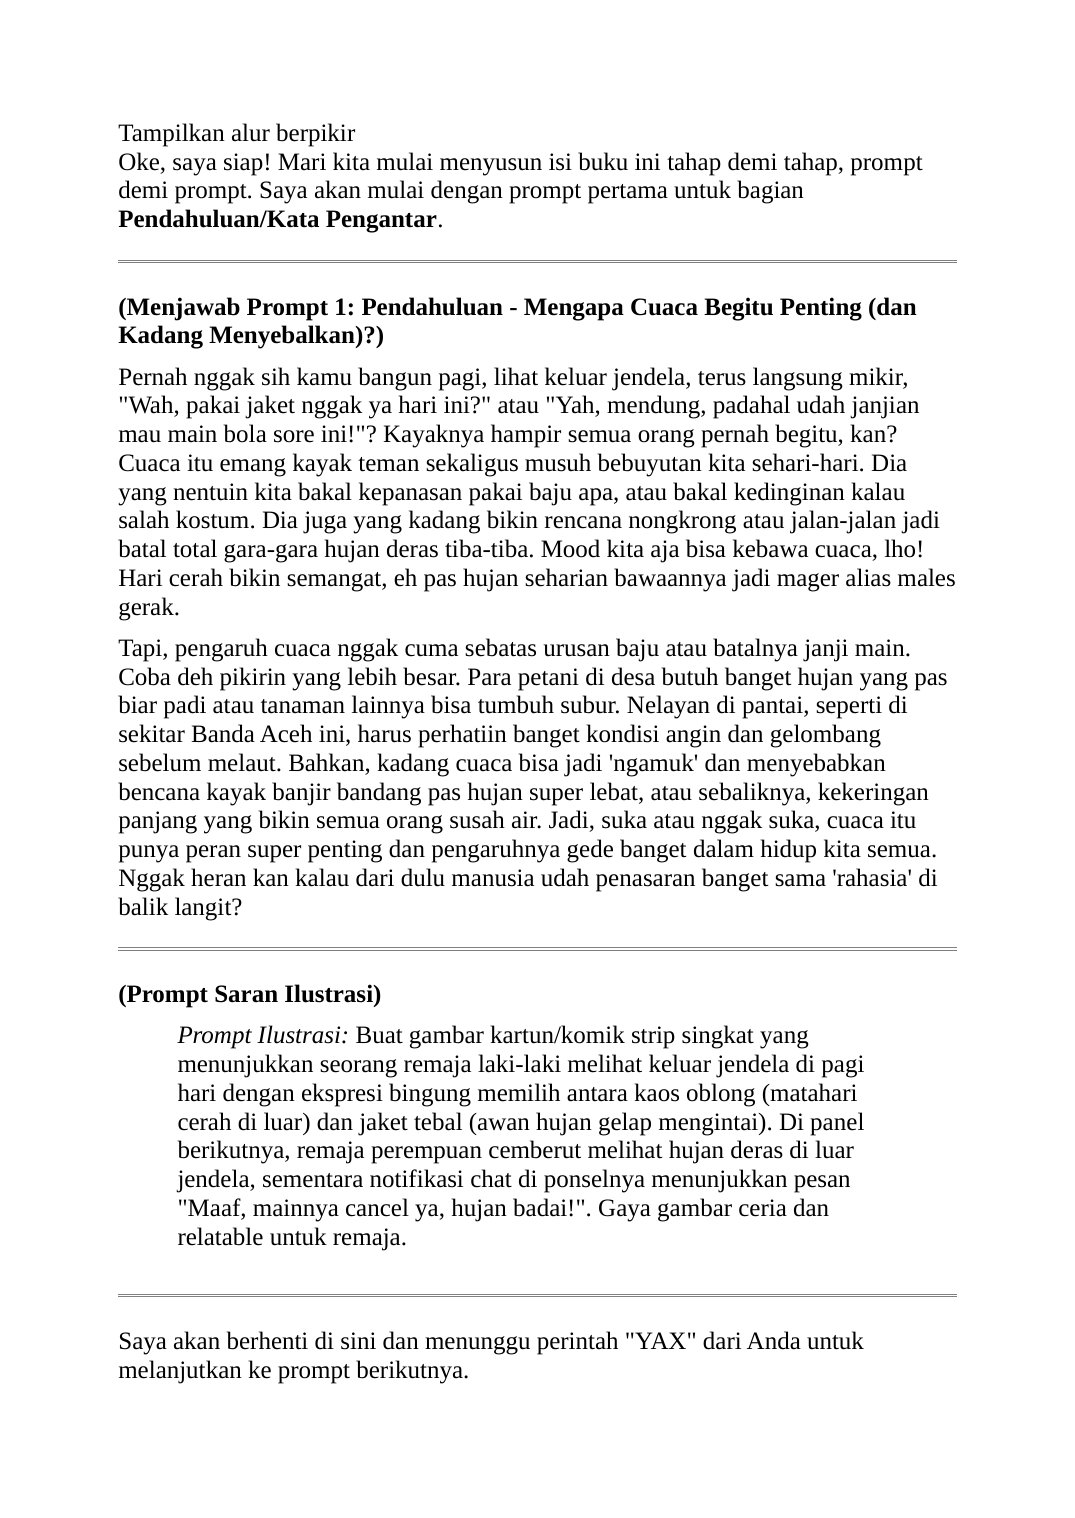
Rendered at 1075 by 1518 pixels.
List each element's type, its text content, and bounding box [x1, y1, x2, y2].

text Saya akan berhenti di sini dan menunggu perintah "YAX" dari Anda untuk melanjutkan ke prompt berikutnya. [118, 1326, 957, 1383]
text (Prompt Saran Ilustrasi) [118, 979, 957, 1008]
text Tapi, pengaruh cuaca nggak cuma sebatas urusan baju atau batalnya janji main. Coba deh pikirin yang lebih besar. Para petani di desa butuh banget hujan yang pas biar padi atau tanaman lainnya bisa tumbuh subur. Nelayan di pantai, seperti di sekitar Banda Aceh ini, harus perhatiin banget kondisi angin dan gelombang sebelum melaut. Bahkan, kadang cuaca bisa jadi 'ngamuk' dan menyebabkan bencana kayak banjir bandang pas hujan super lebat, atau sebaliknya, kekeringan panjang yang bikin semua orang susah air. Jadi, suka atau nggak suka, cuaca itu punya peran super penting dan pengaruhnya gede banget dalam hidup kita semua. Nggak heran kan kalau dari dulu manusia udah penasaran banget sama 'rahasia' di balik langit? [118, 633, 957, 921]
text Prompt Ilustrasi: Buat gambar kartun/komik strip singkat yang menunjukkan seorang remaja laki-laki melihat keluar jendela di pagi hari dengan ekspresi bingung memilih antara kaos oblong (matahari cerah di luar) dan jaket tebal (awan hujan gelap mengintai). Di panel berikutnya, remaja perempuan cemberut melihat hujan deras di luar jendela, sementara notifikasi chat di ponselnya menunjukkan pesan "Maaf, mainnya cancel ya, hujan badai!". Gaya gambar ceria dan relatable untuk remaja. [177, 1020, 898, 1250]
text Pernah nggak sih kamu bangun pagi, lihat keluar jendela, terus langsung mikir, "Wah, pakai jaket nggak ya hari ini?" atau "Yah, mendung, padahal udah janjian mau main bola sore ini!"? Kayaknya hampir semua orang pernah begitu, kan? Cuaca itu emang kayak teman sekaligus musuh bebuyutan kita sehari-hari. Dia yang nentuin kita bakal kepanasan pakai baju apa, atau bakal kedinginan kalau salah kostum. Dia juga yang kadang bikin rencana nongkrong atau jalan-jalan jadi batal total gara-gara hujan deras tiba-tiba. Mood kita aja bisa kebawa cuaca, lho! Hari cerah bikin semangat, eh pas hujan seharian bawaannya jadi mager alias males gerak. [118, 362, 957, 621]
text Tampilkan alur berpikir [118, 118, 957, 147]
text Oke, saya siap! Mari kita mulai menyusun isi buku ini tahap demi tahap, prompt demi prompt. Saya akan mulai dengan prompt pertama untuk bagian Pendahuluan/Kata Pengantar. [118, 147, 957, 233]
text (Menjawab Prompt 1: Pendahuluan - Mengapa Cuaca Begitu Penting (dan Kadang Menyebalkan)?) [118, 292, 957, 349]
